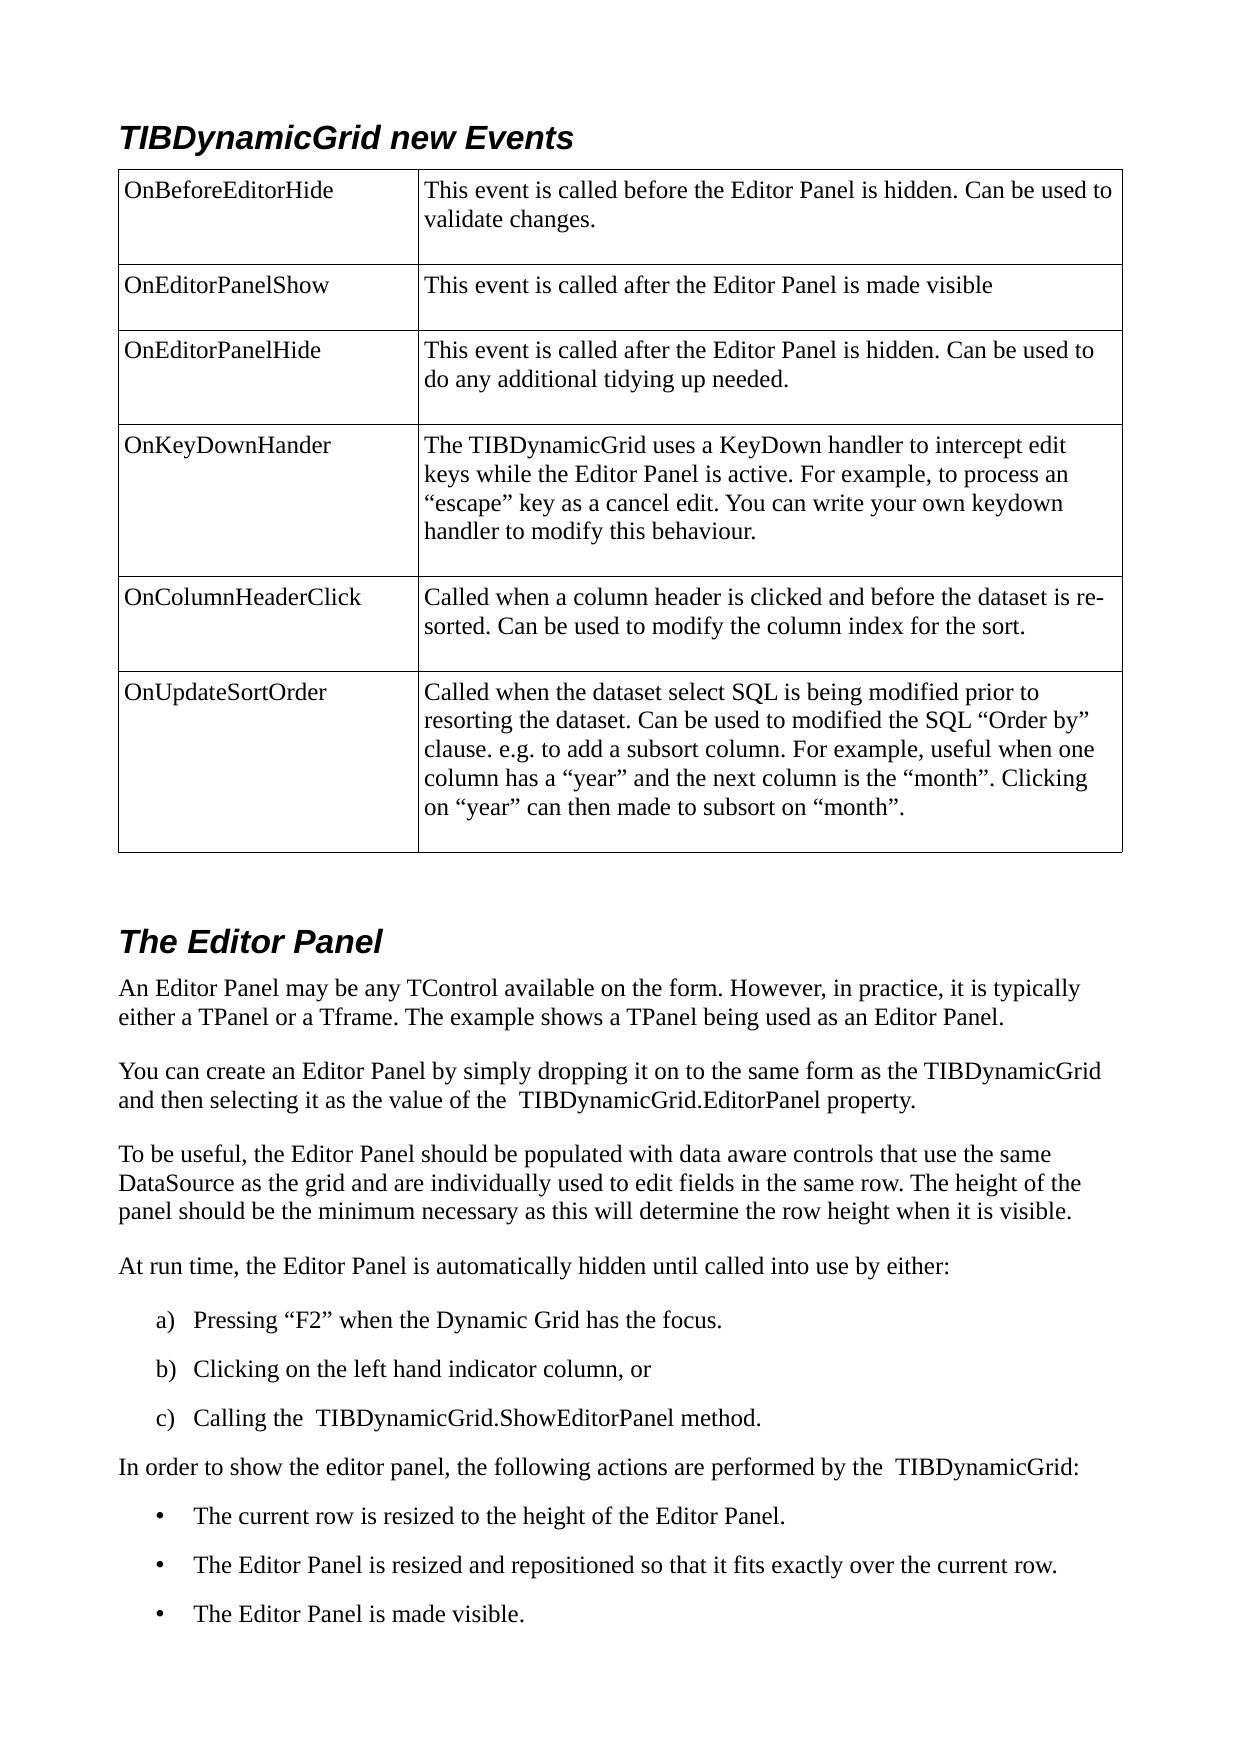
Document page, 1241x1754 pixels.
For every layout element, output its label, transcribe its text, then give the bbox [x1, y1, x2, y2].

table_header This event is called before the Editor Panel is hidden. Can be used to validate changes. [419, 170, 1122, 264]
text In order to show the editor panel, the following actions are performed by the TIBDynamicGrid: [118, 1452, 1122, 1481]
table_cell Called when a column header is clicked and before the dataset is re-sorted. Can be used to modify the column index for the sort. [419, 577, 1122, 671]
list The Editor Panel is made visible. [156, 1599, 1122, 1628]
table_cell OnEditorPanelHide [119, 331, 418, 424]
list The current row is resized to the height of the Editor Panel. [156, 1501, 1122, 1530]
table_cell This event is called after the Editor Panel is made visible [419, 265, 1122, 330]
table_cell The TIBDynamicGrid uses a KeyDown handler to intercept edit keys while the Editor Panel is active. For example, to process an “escape” key as a cancel edit. You can write your own keydown handler to modify this behaviour. [419, 425, 1122, 576]
text You can create an Editor Panel by simply dropping it on to the same form as the TIBDynamicGrid and then selecting it as the value of the TIBDynamicGrid.EditorPanel property. [118, 1056, 1122, 1113]
table_cell OnEditorPanelShow [119, 265, 418, 330]
text At run time, the Editor Panel is automatically hidden until called into use by either: [118, 1251, 1122, 1279]
list Pressing “F2” when the Dynamic Grid has the focus. [156, 1305, 1122, 1334]
subtitle The Editor Panel [118, 922, 1122, 960]
table_cell OnColumnHeaderClick [119, 577, 418, 671]
table_header OnBeforeEditorHide [119, 170, 418, 264]
list Clicking on the left hand indicator column, or [156, 1354, 1122, 1383]
list Calling the TIBDynamicGrid.ShowEditorPanel method. [156, 1403, 1122, 1432]
table_cell Called when the dataset select SQL is being modified prior to resorting the dataset. Can be used to modified the SQL “Order by” clause. e.g. to add a subsort column. For example, useful when one column has a “year” and the next column is the “month”. Clicking on “year” can then made to subsort on “month”. [419, 672, 1122, 852]
table_cell This event is called after the Editor Panel is hidden. Can be used to do any additional tidying up needed. [419, 331, 1122, 424]
text An Editor Panel may be any TControl available on the form. However, in practice, it is typically either a TPanel or a Tframe. The example shows a TPanel being used as an Editor Panel. [118, 973, 1122, 1030]
table_cell OnUpdateSortOrder [119, 672, 418, 852]
table_cell OnKeyDownHander [119, 425, 418, 576]
list The Editor Panel is resized and repositioned so that it fits exactly over the current row. [156, 1550, 1122, 1579]
text To be useful, the Editor Panel should be populated with data aware controls that use the same DataSource as the grid and are individually used to edit fields in the same row. The height of the panel should be the minimum necessary as this will determine the row height when it is visible. [118, 1139, 1122, 1225]
subtitle TIBDynamicGrid new Events [118, 118, 1122, 157]
